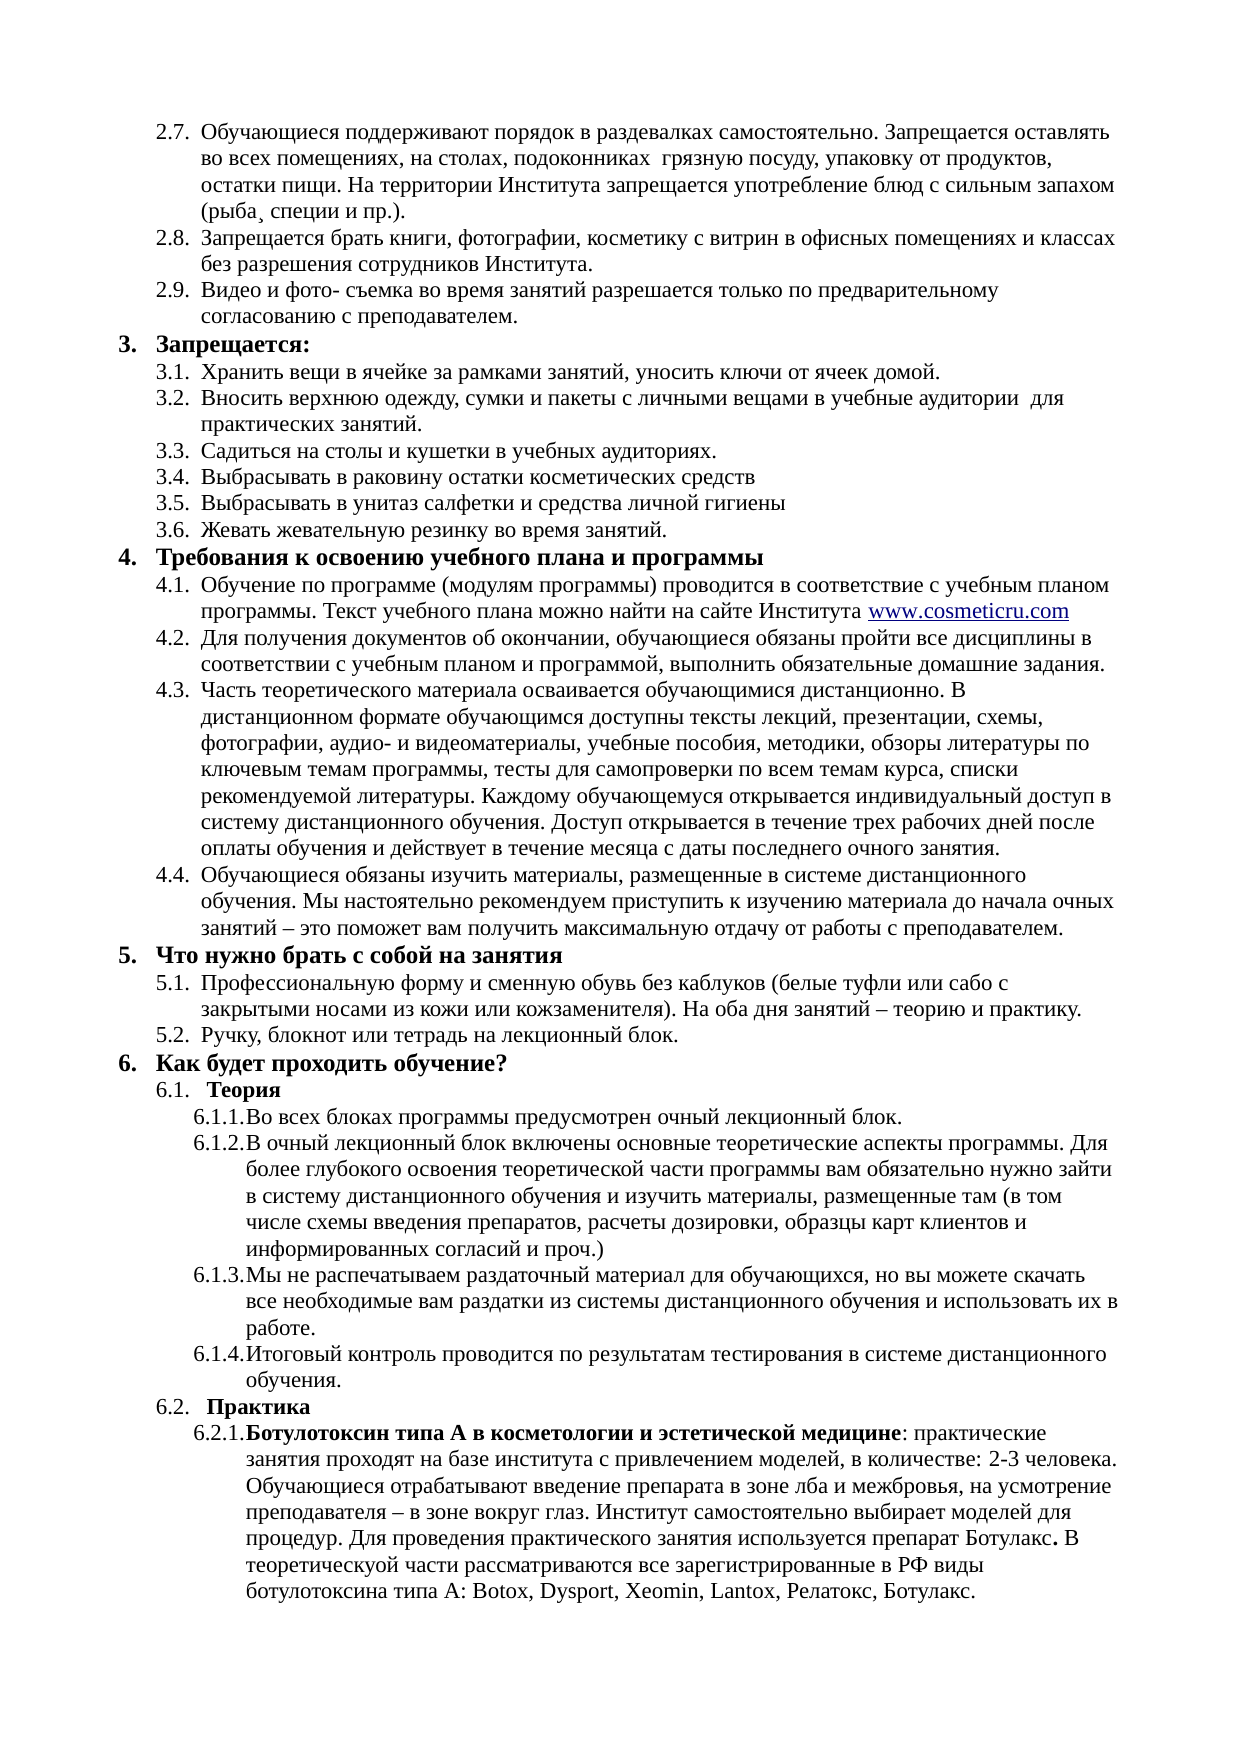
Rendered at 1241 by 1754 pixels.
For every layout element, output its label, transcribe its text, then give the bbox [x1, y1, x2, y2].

list Ручку, блокнот или тетрадь на лекционный блок. [156, 1021, 1122, 1048]
list Видео и фото- съемка во время занятий разрешается только по предварительному согласованию с преподавателем. [156, 276, 1122, 329]
list Жевать жевательную резинку во время занятий. [156, 516, 1122, 542]
list Часть теоретического материала осваивается обучающимися дистанционно. В дистанционном формате обучающимся доступны тексты лекций, презентации, схемы, фотографии, аудио- и видеоматериалы, учебные пособия, методики, обзоры литературы по ключевым темам программы, тесты для самопроверки по всем темам курса, списки рекомендуемой литературы. Каждому обучающемуся открывается индивидуальный доступ в систему дистанционного обучения. Доступ открывается в течение трех рабочих дней после оплаты обучения и действует в течение месяца с даты последнего очного занятия. [156, 676, 1122, 861]
list Теория [156, 1076, 1122, 1103]
list Запрещается брать книги, фотографии, косметику с витрин в офисных помещениях и классах без разрешения сотрудников Института. [156, 223, 1122, 276]
list Обучающиеся поддерживают порядок в раздевалках самостоятельно. Запрещается оставлять во всех помещениях, на столах, подоконниках грязную посуду, упаковку от продуктов, остатки пищи. На территории Института запрещается употребление блюд с сильным запахом (рыба¸ специи и пр.). [156, 118, 1122, 223]
list Требования к освоению учебного плана и программы [118, 542, 1122, 571]
list Для получения документов об окончании, обучающиеся обязаны пройти все дисциплины в соответствии с учебным планом и программой, выполнить обязательные домашние задания. [156, 624, 1122, 676]
list Вносить верхнюю одежду, сумки и пакеты с личными вещами в учебные аудитории для практических занятий. [156, 384, 1122, 437]
list Мы не распечатываем раздаточный материал для обучающихся, но вы можете скачать все необходимые вам раздатки из системы дистанционного обучения и использовать их в работе. [193, 1261, 1122, 1340]
list Выбрасывать в унитаз салфетки и средства личной гигиены [156, 489, 1122, 516]
list Запрещается: [118, 329, 1122, 358]
list В очный лекционный блок включены основные теоретические аспекты программы. Для более глубокого освоения теоретической части программы вам обязательно нужно зайти в систему дистанционного обучения и изучить материалы, размещенные там (в том числе схемы введения препаратов, расчеты дозировки, образцы карт клиентов и информированных согласий и проч.) [193, 1129, 1122, 1261]
list Хранить вещи в ячейке за рамками занятий, уносить ключи от ячеек домой. [156, 358, 1122, 384]
list Обучение по программе (модулям программы) проводится в соответствие с учебным планом программы. Текст учебного плана можно найти на сайте Института www.cosmeticru.com [156, 571, 1122, 624]
list Что нужно брать с собой на занятия [118, 940, 1122, 969]
list Ботулотоксин типа А в косметологии и эстетической медицине: практические занятия проходят на базе института с привлечением моделей, в количестве: 2-3 человека. Обучающиеся отрабатывают введение препарата в зоне лба и межбровья, на усмотрение преподавателя – в зоне вокруг глаз. Институт самостоятельно выбирает моделей для процедур. Для проведения практического занятия используется препарат Ботулакс. В теоретическуой части рассматриваются все зарегистрированные в РФ виды ботулотоксина типа А: Botox, Dysport, Xeomin, Lantox, Релатокс, Ботулакс. [193, 1419, 1122, 1603]
list Обучающиеся обязаны изучить материалы, размещенные в системе дистанционного обучения. Мы настоятельно рекомендуем приступить к изучению материала до начала очных занятий – это поможет вам получить максимальную отдачу от работы с преподавателем. [156, 861, 1122, 940]
list Практика [156, 1393, 1122, 1419]
list Как будет проходить обучение? [118, 1048, 1122, 1076]
list Выбрасывать в раковину остатки косметических средств [156, 463, 1122, 489]
list Садиться на столы и кушетки в учебных аудиториях. [156, 437, 1122, 463]
list Профессиональную форму и сменную обувь без каблуков (белые туфли или сабо с закрытыми носами из кожи или кожзаменителя). На оба дня занятий – теорию и практику. [156, 969, 1122, 1021]
list Итоговый контроль проводится по результатам тестирования в системе дистанционного обучения. [193, 1340, 1122, 1393]
list Во всех блоках программы предусмотрен очный лекционный блок. [193, 1103, 1122, 1129]
